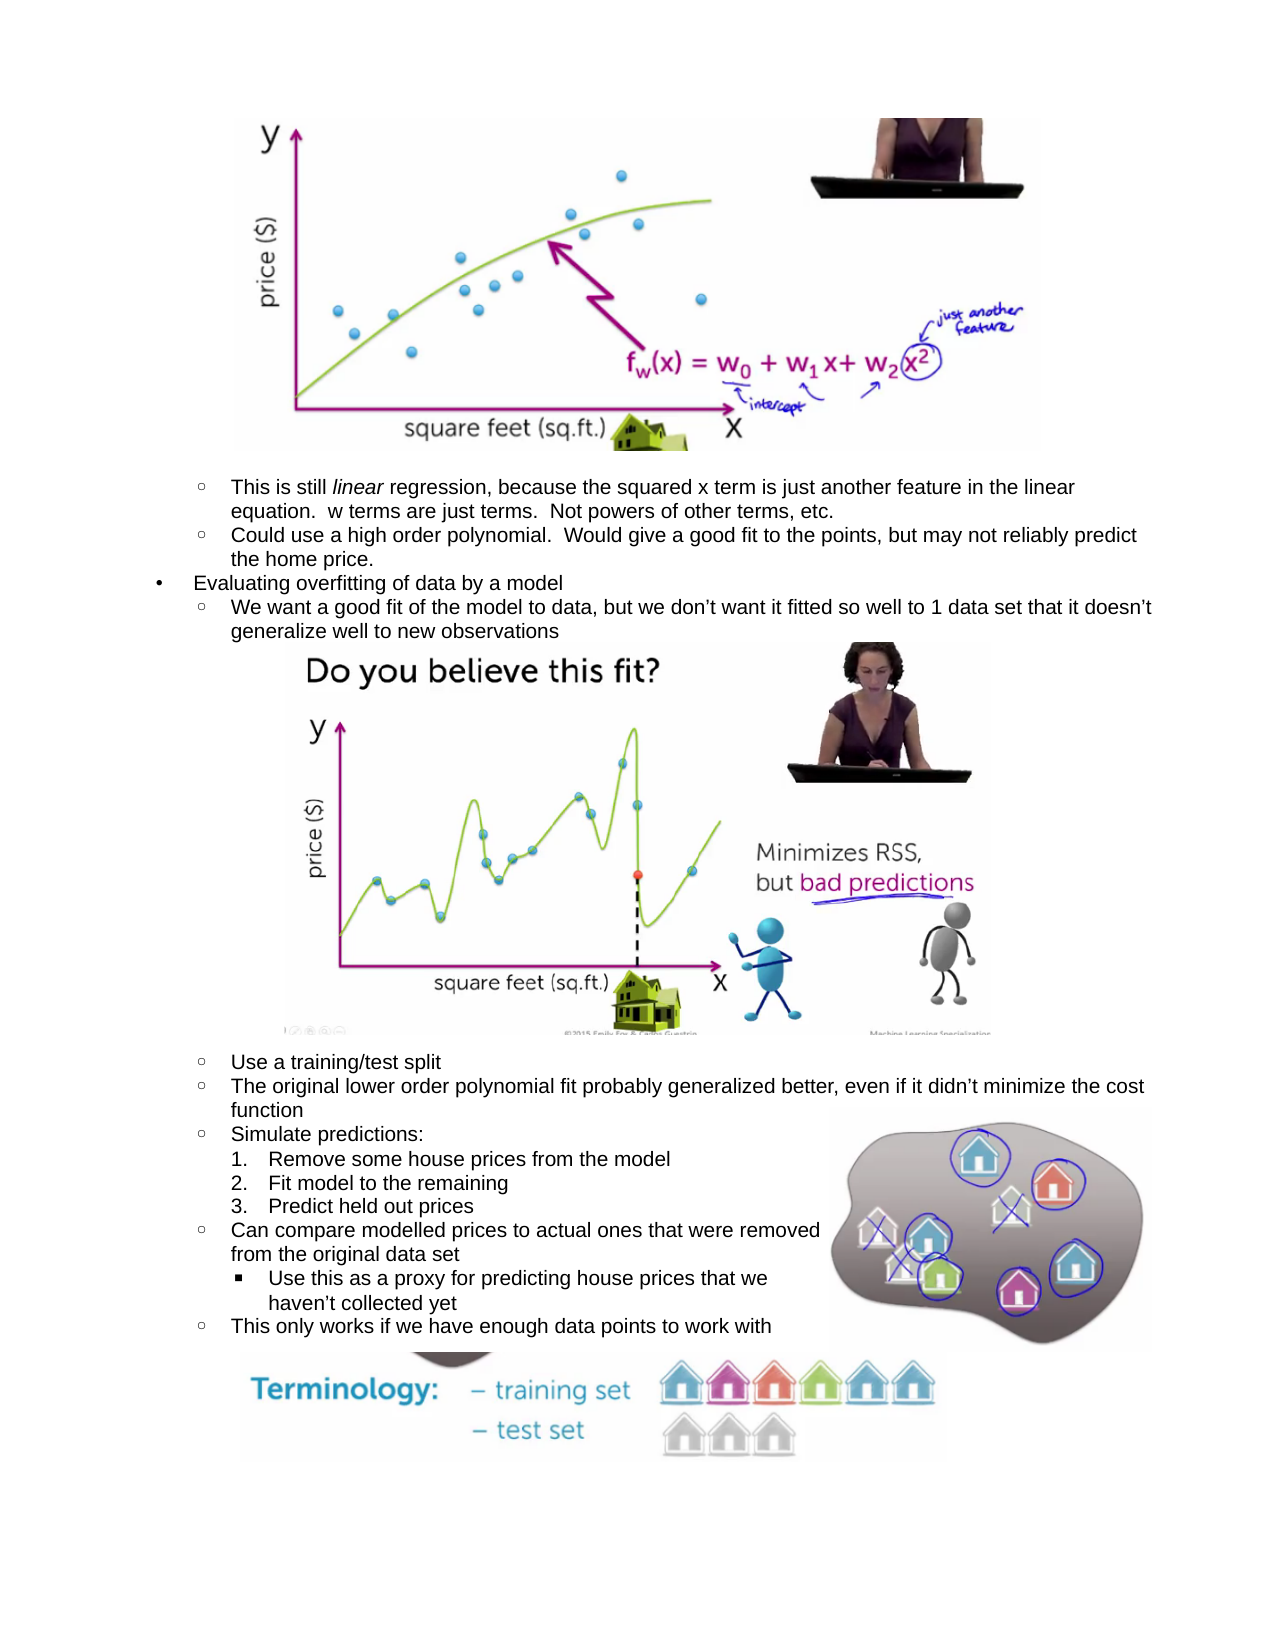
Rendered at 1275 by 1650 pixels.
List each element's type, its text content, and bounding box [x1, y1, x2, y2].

list Could use a high order polynomial. Would give a good fit to the points, but may not reliably predict the home price. [193, 523, 1157, 571]
list Fit model to the remaining [231, 1170, 828, 1194]
picture [234, 118, 1042, 451]
picture [284, 642, 991, 1035]
list Predict held out prices [231, 1194, 828, 1218]
list The original lower order polynomial fit probably generalized better, even if it didn’t minimize the cost function [193, 1074, 1157, 1122]
list Evaluating overfitting of data by a model [156, 571, 1157, 595]
list This is still linear regression, because the squared x term is just another feature in the linear equation. w terms are just terms. Not powers of other terms, etc. [193, 475, 1157, 523]
list This only works if we have enough data points to work with [193, 1314, 828, 1338]
list Use this as a proxy for predicting house prices that we haven’t collected yet [231, 1266, 828, 1314]
list We want a good fit of the model to data, but we don’t want it fitted so well to 1 data set that it doesn’t generalize well to new observations [193, 595, 1157, 643]
list Simulate predictions: [193, 1122, 828, 1146]
list Remove some house prices from the model [231, 1146, 828, 1170]
list Can compare modelled prices to actual ones that were removed from the original data set [193, 1218, 828, 1266]
picture [239, 1107, 1153, 1462]
list Use a training/test split [193, 1050, 1157, 1074]
